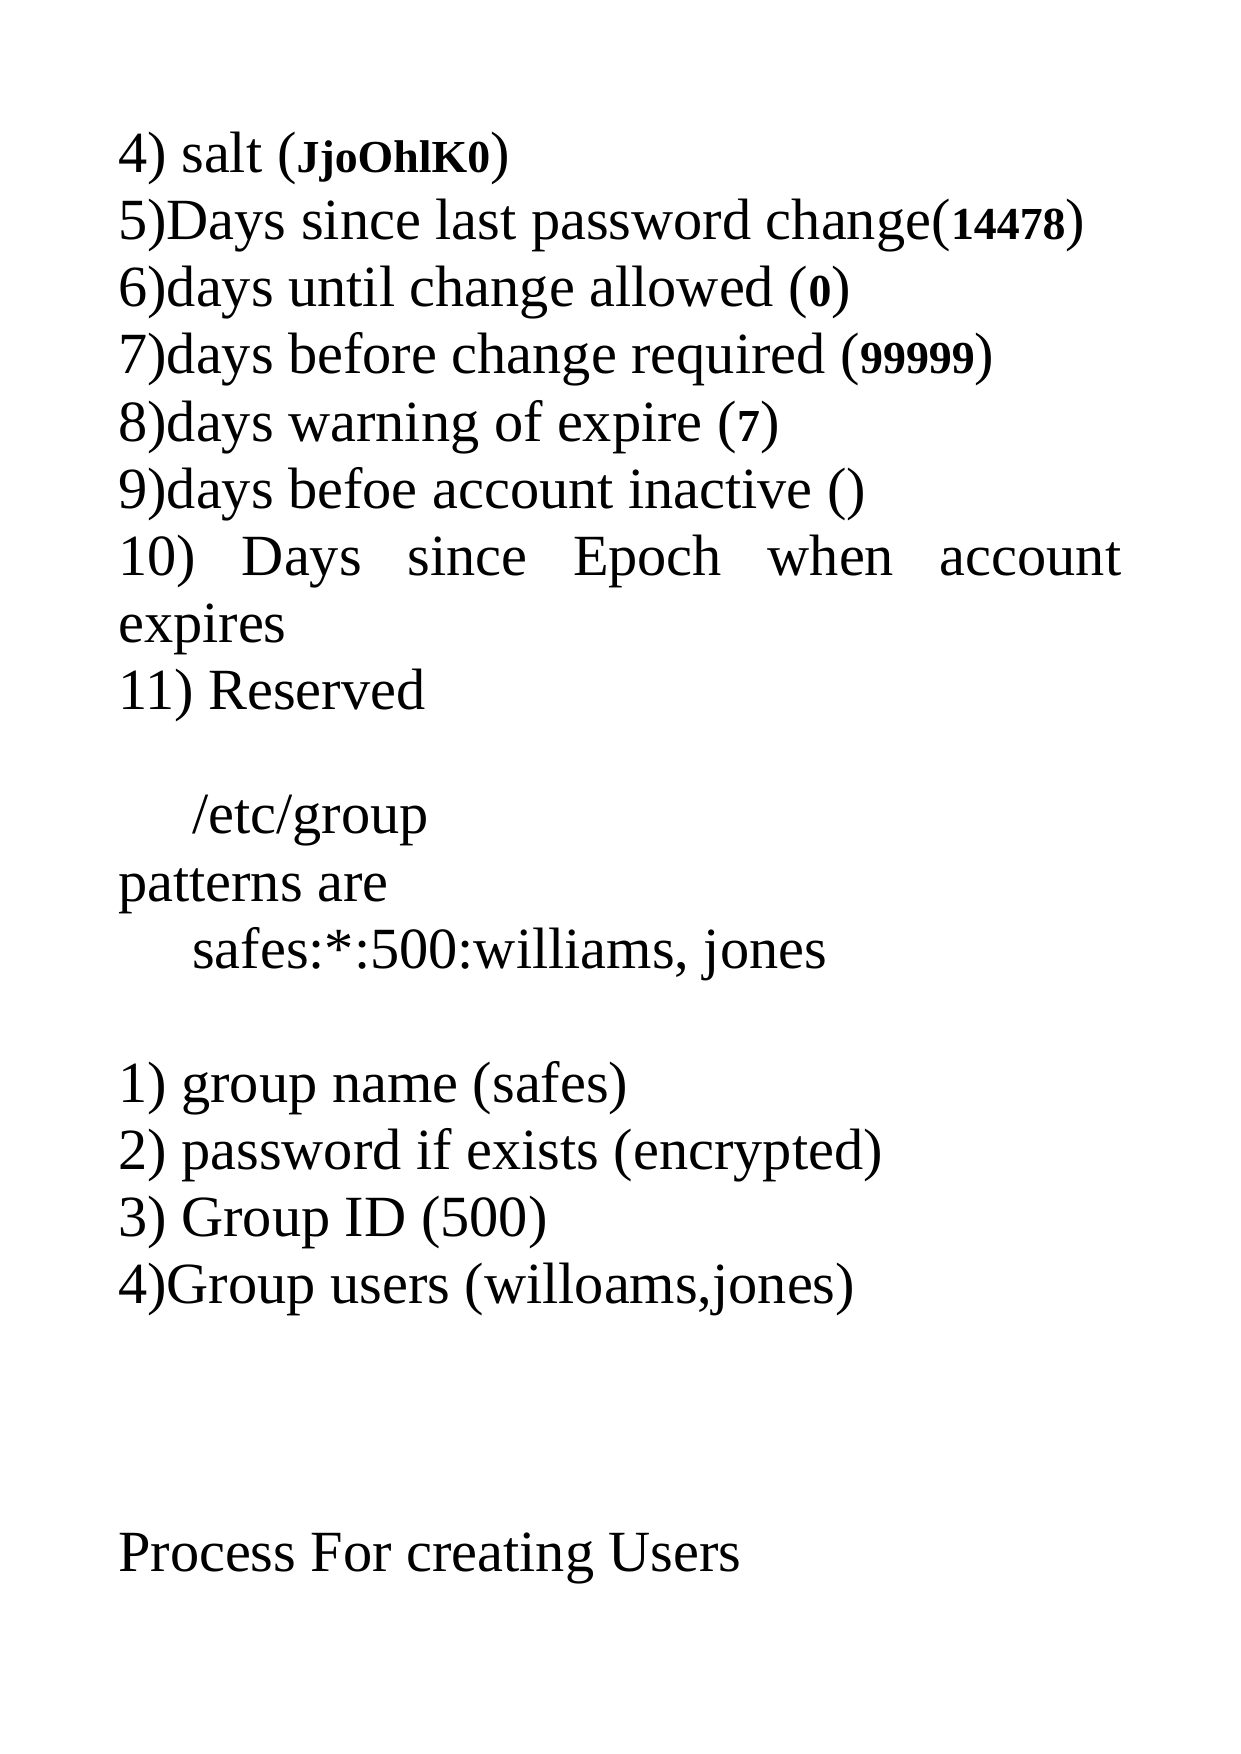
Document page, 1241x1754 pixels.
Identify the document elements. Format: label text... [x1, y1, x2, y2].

text Process For creating Users [118, 1517, 1122, 1584]
text patterns are [118, 846, 1122, 913]
text 8)days warning of expire (7) [118, 386, 1122, 453]
text 5)Days since last password change(14478) [118, 185, 1122, 252]
text 11) Reserved [118, 655, 1122, 722]
text 7)days before change required (99999) [118, 319, 1122, 386]
text 10) Days since Epoch when account expires [118, 521, 1122, 655]
text 1) group name (safes) [118, 1048, 1122, 1115]
text 3) Group ID (500) [118, 1182, 1122, 1249]
text 9)days befoe account inactive () [118, 453, 1122, 521]
text 4)Group users (willoams,jones) [118, 1249, 1122, 1316]
text 6)days until change allowed (0) [118, 252, 1122, 319]
text 4) salt (JjoOhlK0) [118, 118, 1122, 185]
text safes:*:500:williams, jones [118, 913, 1122, 981]
text 2) password if exists (encrypted) [118, 1115, 1122, 1182]
text /etc/group [118, 779, 1122, 846]
